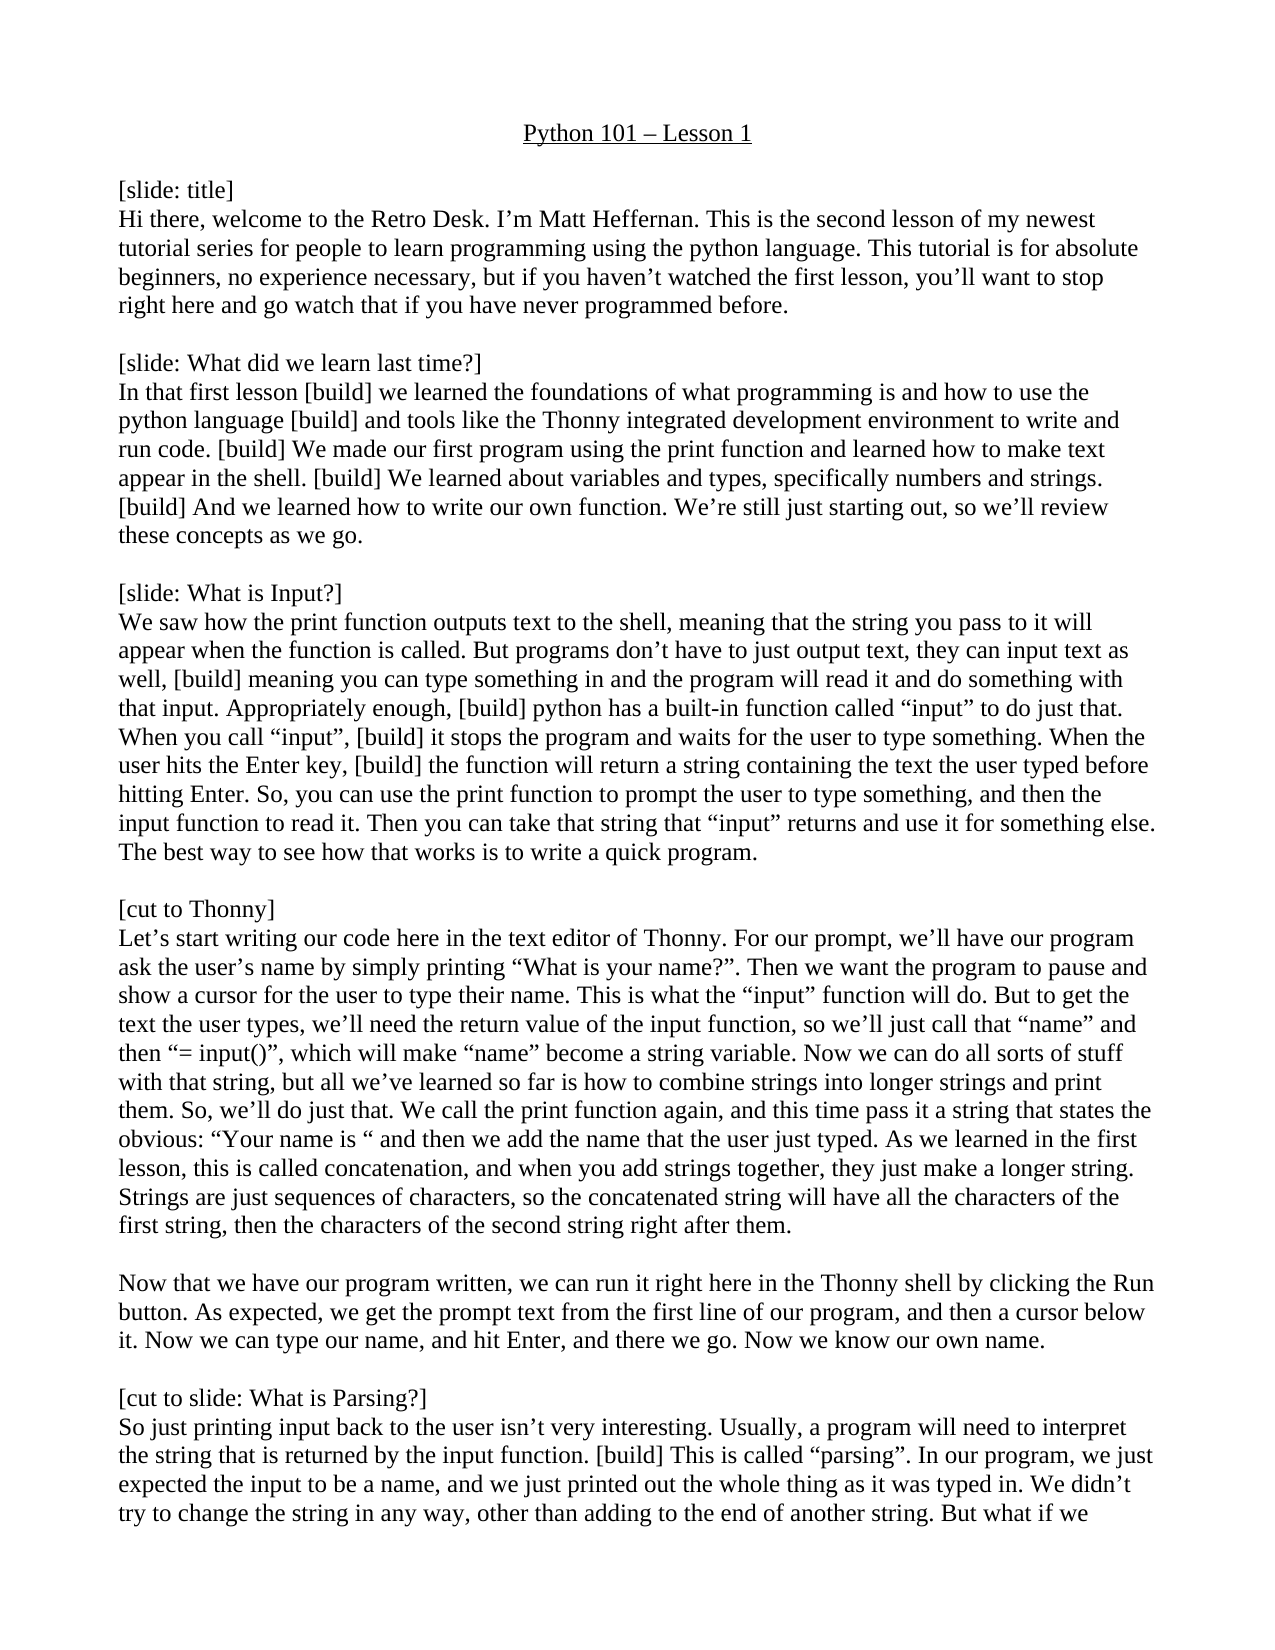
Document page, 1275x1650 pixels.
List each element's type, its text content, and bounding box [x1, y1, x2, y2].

text So just printing input back to the user isn’t very interesting. Usually, a program will need to interpret the string that is returned by the input function. [build] This is called “parsing”. In our program, we just expected the input to be a name, and we just printed out the whole thing as it was typed in. We didn’t try to change the string in any way, other than adding to the end of another string. But what if we [118, 1412, 1157, 1527]
text Hi there, welcome to the Retro Desk. I’m Matt Heffernan. This is the second lesson of my newest tutorial series for people to learn programming using the python language. This tutorial is for absolute beginners, no experience necessary, but if you haven’t watched the first lesson, you’ll want to stop right here and go watch that if you have never programmed before. [118, 204, 1157, 319]
text [slide: What did we learn last time?] [118, 348, 1157, 377]
text Let’s start writing our code here in the text editor of Thonny. For our prompt, we’ll have our program ask the user’s name by simply printing “What is your name?”. Then we want the program to pause and show a cursor for the user to type their name. This is what the “input” function will do. But to get the text the user types, we’ll need the return value of the input function, so we’ll just call that “name” and then “= input()”, which will make “name” become a string variable. Now we can do all sorts of stuff with that string, but all we’ve learned so far is how to combine strings into longer strings and print them. So, we’ll do just that. We call the print function again, and this time pass it a string that states the obvious: “Your name is “ and then we add the name that the user just typed. As we learned in the first lesson, this is called concatenation, and when you add strings together, they just make a longer string. Strings are just sequences of characters, so the concatenated string will have all the characters of the first string, then the characters of the second string right after them. [118, 923, 1157, 1239]
text [slide: What is Input?] [118, 578, 1157, 607]
text [cut to Thonny] [118, 894, 1157, 923]
text [cut to slide: What is Parsing?] [118, 1383, 1157, 1412]
text We saw how the print function outputs text to the shell, meaning that the string you pass to it will appear when the function is called. But programs don’t have to just output text, they can input text as well, [build] meaning you can type something in and the program will read it and do something with that input. Appropriately enough, [build] python has a built-in function called “input” to do just that. When you call “input”, [build] it stops the program and waits for the user to type something. When the user hits the Enter key, [build] the function will return a string containing the text the user typed before hitting Enter. So, you can use the print function to prompt the user to type something, and then the input function to read it. Then you can take that string that “input” returns and use it for something else. The best way to see how that works is to write a quick program. [118, 607, 1157, 866]
text Now that we have our program written, we can run it right here in the Thonny shell by clicking the Run button. As expected, we get the prompt text from the first line of our program, and then a cursor below it. Now we can type our name, and hit Enter, and there we go. Now we know our own name. [118, 1268, 1157, 1354]
text [slide: title] [118, 176, 1157, 204]
text Python 101 – Lesson 1 [118, 118, 1157, 147]
text In that first lesson [build] we learned the foundations of what programming is and how to use the python language [build] and tools like the Thonny integrated development environment to write and run code. [build] We made our first program using the print function and learned how to make text appear in the shell. [build] We learned about variables and types, specifically numbers and strings. [build] And we learned how to write our own function. We’re still just starting out, so we’ll review these concepts as we go. [118, 377, 1157, 549]
